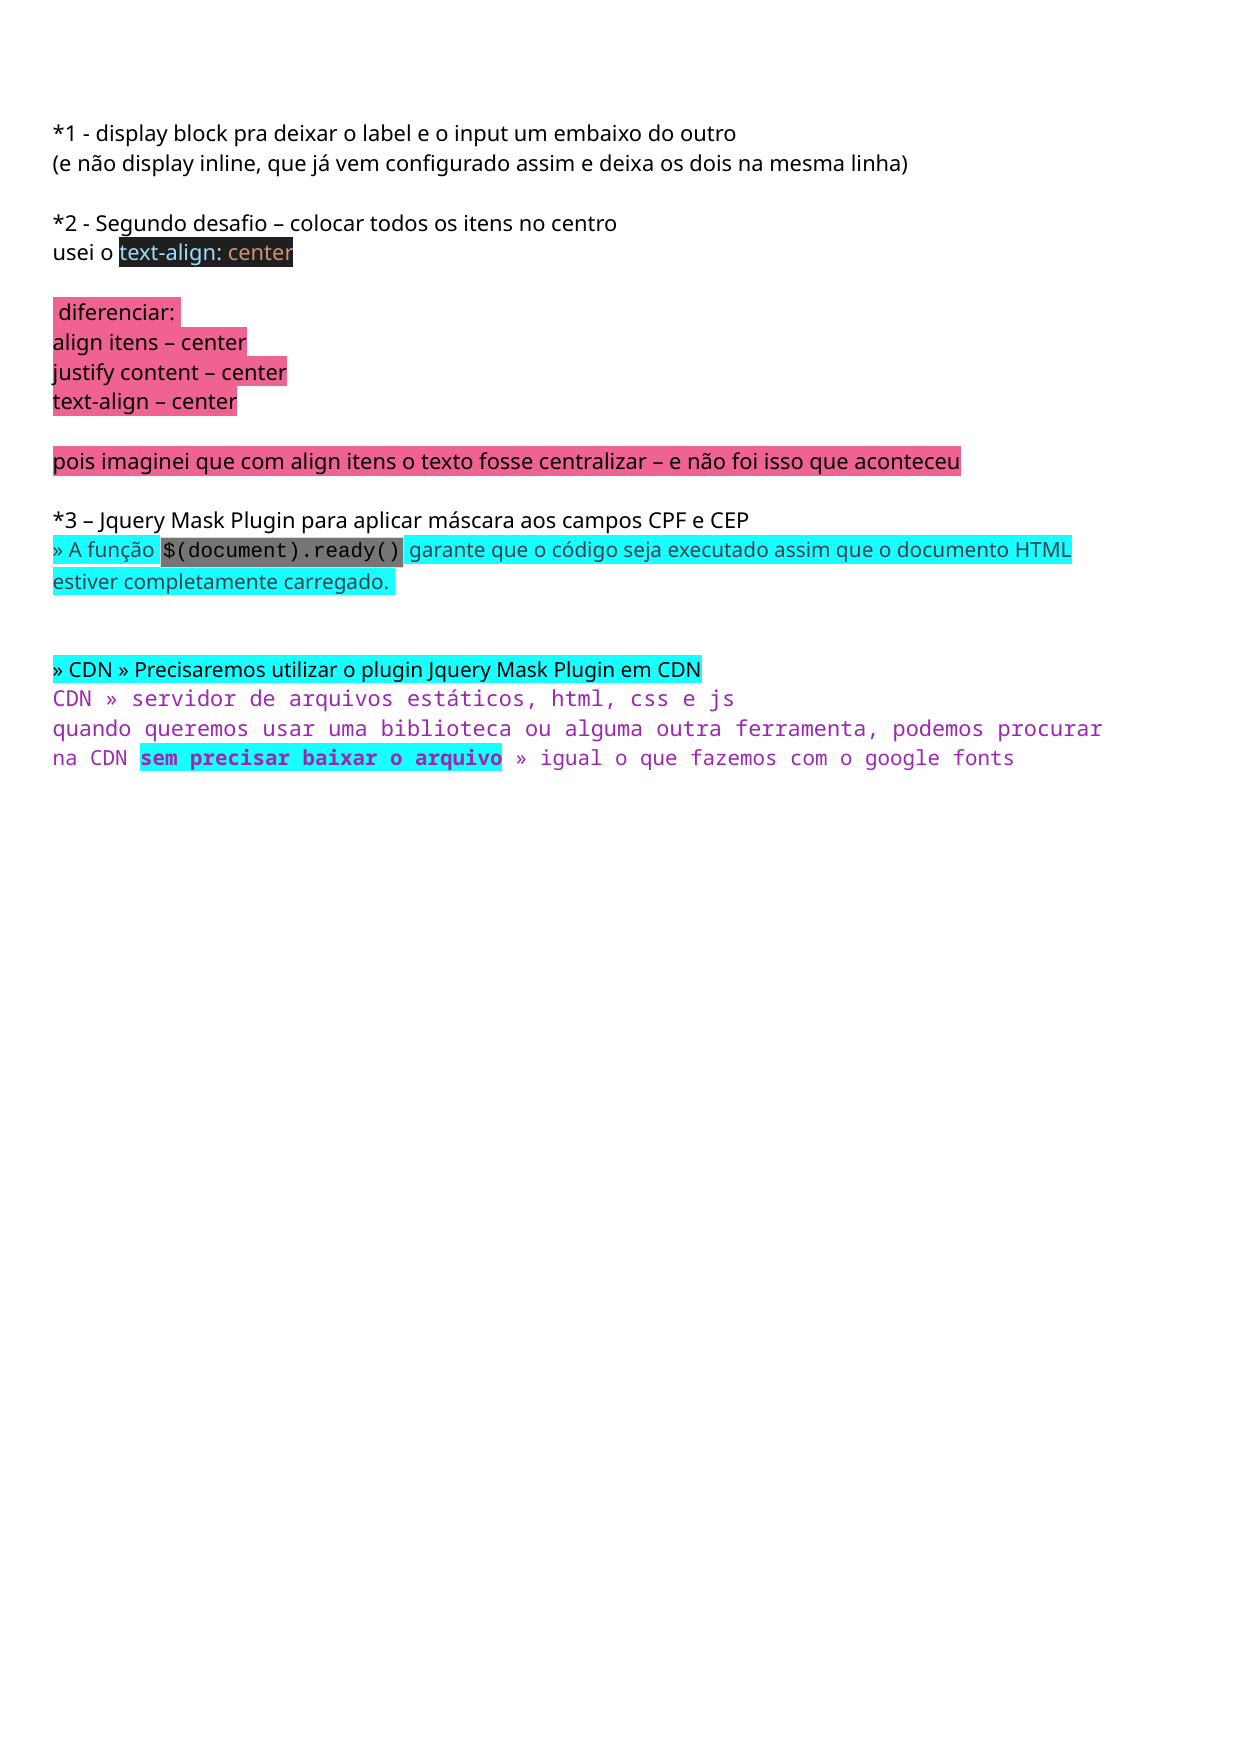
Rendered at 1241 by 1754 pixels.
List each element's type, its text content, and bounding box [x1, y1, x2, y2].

text usei o text-align: center [52, 237, 1192, 267]
text CDN » servidor de arquivos estáticos, html, css e js [52, 683, 1192, 713]
text diferenciar: [52, 297, 1192, 327]
text (e não display inline, que já vem configurado assim e deixa os dois na mesma linha) [52, 148, 1192, 178]
text justify content – center [52, 356, 1192, 386]
text estiver completamente carregado. [52, 567, 1192, 595]
text *2 - Segundo desafio – colocar todos os itens no centro [52, 207, 1192, 237]
text pois imaginei que com align itens o texto fosse centralizar – e não foi isso que aconteceu [52, 446, 1192, 476]
text *1 - display block pra deixar o label e o input um embaixo do outro [52, 118, 1192, 148]
text na CDN sem precisar baixar o arquivo » igual o que fazemos com o google fonts [52, 743, 1192, 771]
text text-align – center [52, 386, 1192, 416]
text align itens – center [52, 327, 1192, 356]
text 00:20 / 07:12 [0, 0, 1240, 70]
text quando queremos usar uma biblioteca ou alguma outra ferramenta, podemos procurar [52, 713, 1192, 743]
text » CDN » Precisaremos utilizar o plugin Jquery Mask Plugin em CDN [52, 655, 1192, 683]
text *3 – Jquery Mask Plugin para aplicar máscara aos campos CPF e CEP [52, 505, 1192, 535]
text » A função $(document).ready() garante que o código seja executado assim que o documento HTML [52, 535, 1192, 567]
